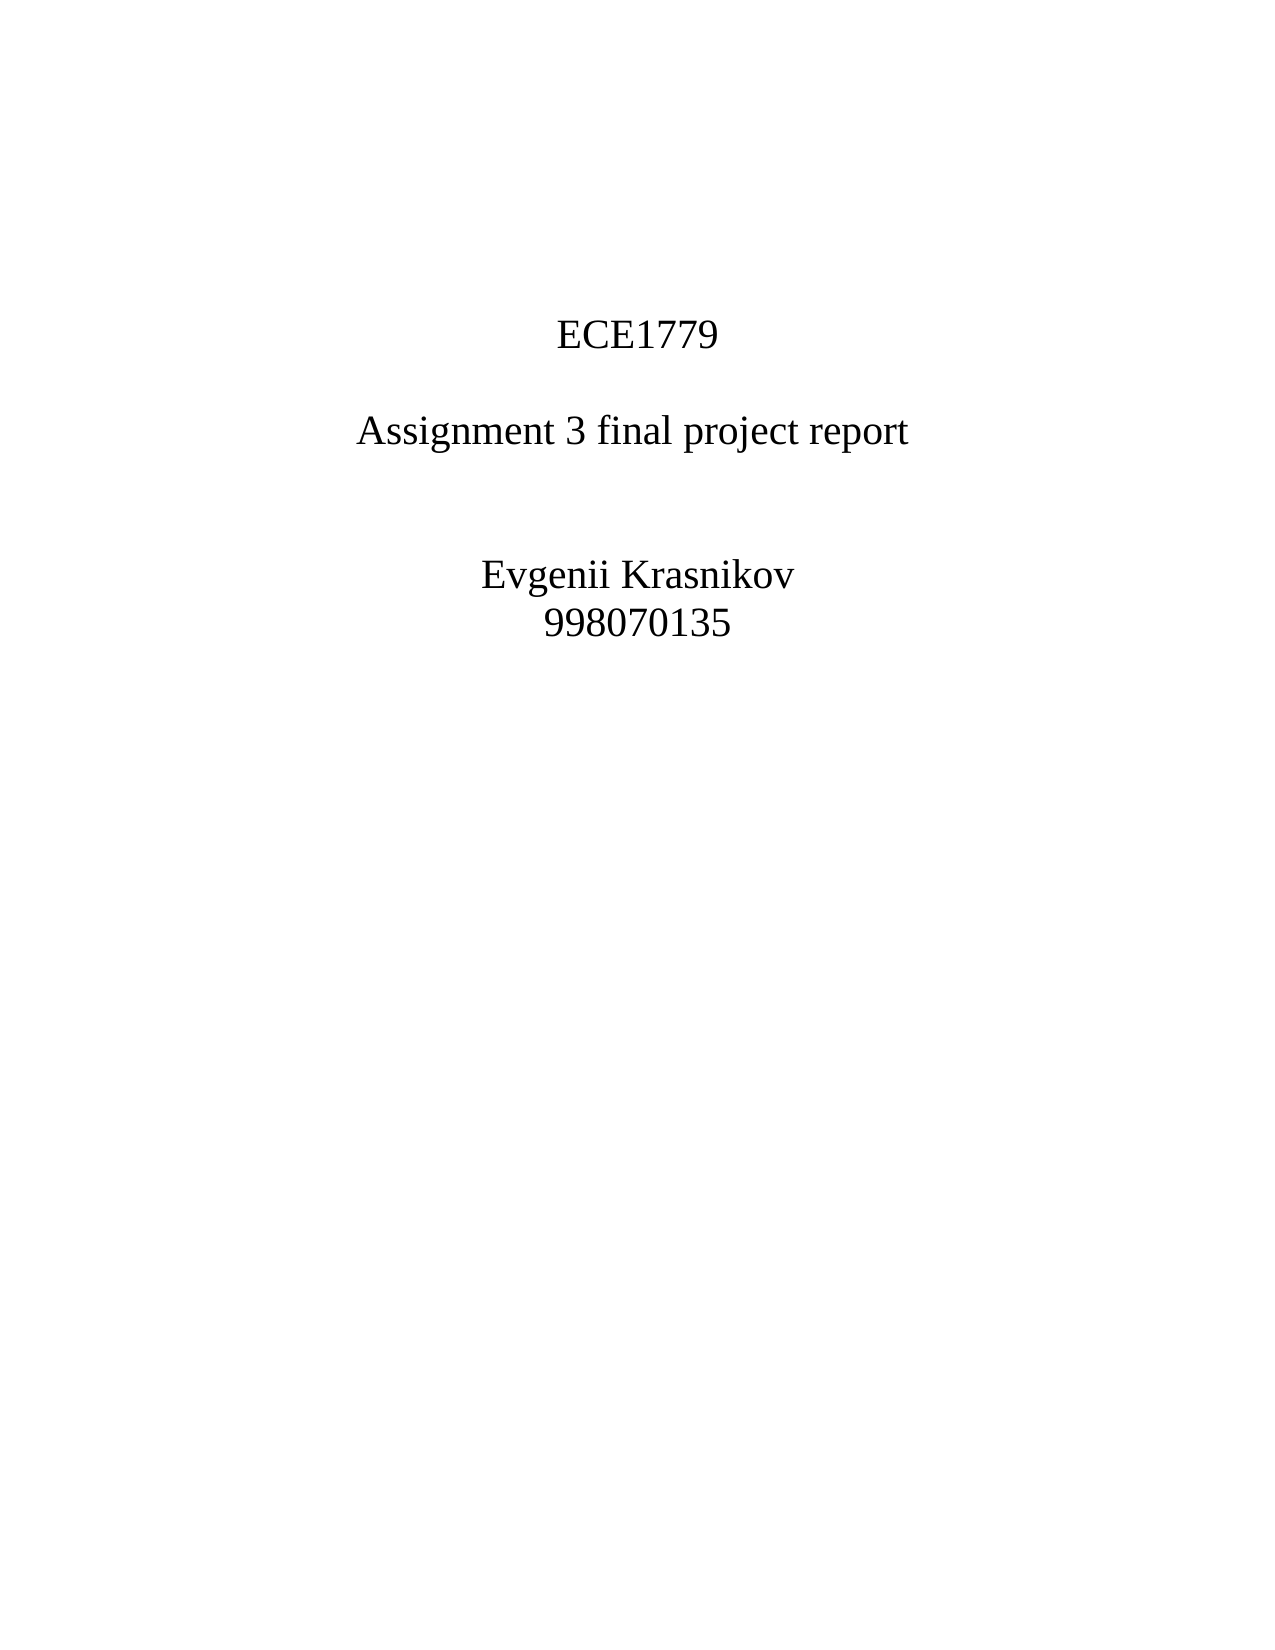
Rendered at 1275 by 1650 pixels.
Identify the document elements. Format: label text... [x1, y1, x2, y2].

text Evgenii Krasnikov [118, 549, 1157, 597]
text ECE1779 [118, 310, 1157, 358]
text 998070135 [118, 597, 1157, 645]
text Assignment 3 final project report [118, 406, 1157, 453]
